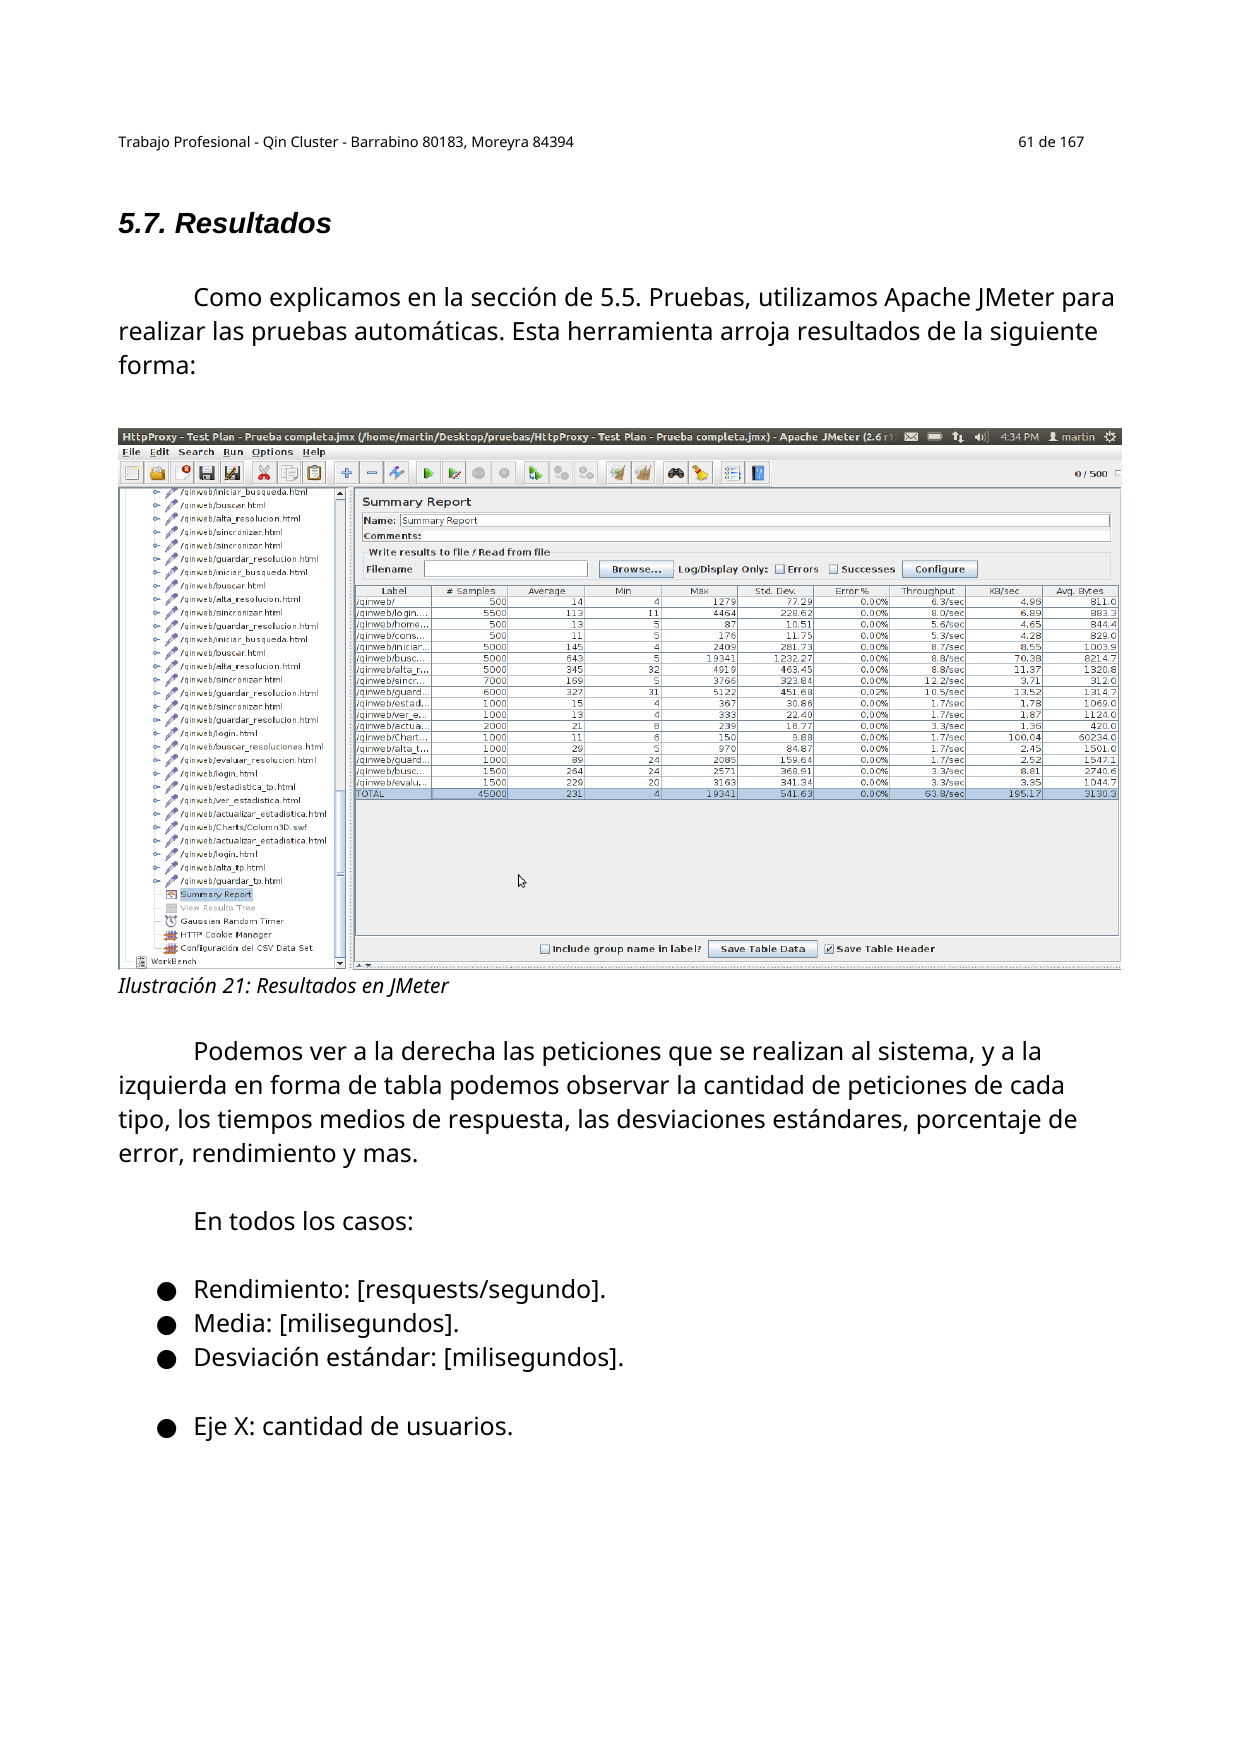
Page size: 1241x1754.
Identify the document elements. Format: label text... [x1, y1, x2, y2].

picture [118, 428, 1123, 971]
text En todos los casos: [118, 1204, 1122, 1238]
text Como explicamos en la sección de 5.5. Pruebas, utilizamos Apache JMeter para realizar las pruebas automáticas. Esta herramienta arroja resultados de la siguiente forma: [118, 279, 1122, 382]
list Rendimiento: [resquests/segundo]. [156, 1272, 1122, 1306]
text Podemos ver a la derecha las peticiones que se realizan al sistema, y a la izquierda en forma de tabla podemos observar la cantidad de peticiones de cada tipo, los tiempos medios de respuesta, las desviaciones estándares, porcentaje de error, rendimiento y mas. [118, 1033, 1122, 1170]
text Ilustración 21: Resultados en JMeter [118, 971, 1122, 999]
list Media: [milisegundos]. [156, 1306, 1122, 1340]
list Eje X: cantidad de usuarios. [156, 1408, 1122, 1442]
list Desviación estándar: [milisegundos]. [156, 1340, 1122, 1374]
subtitle 5.7. Resultados [118, 207, 1122, 239]
